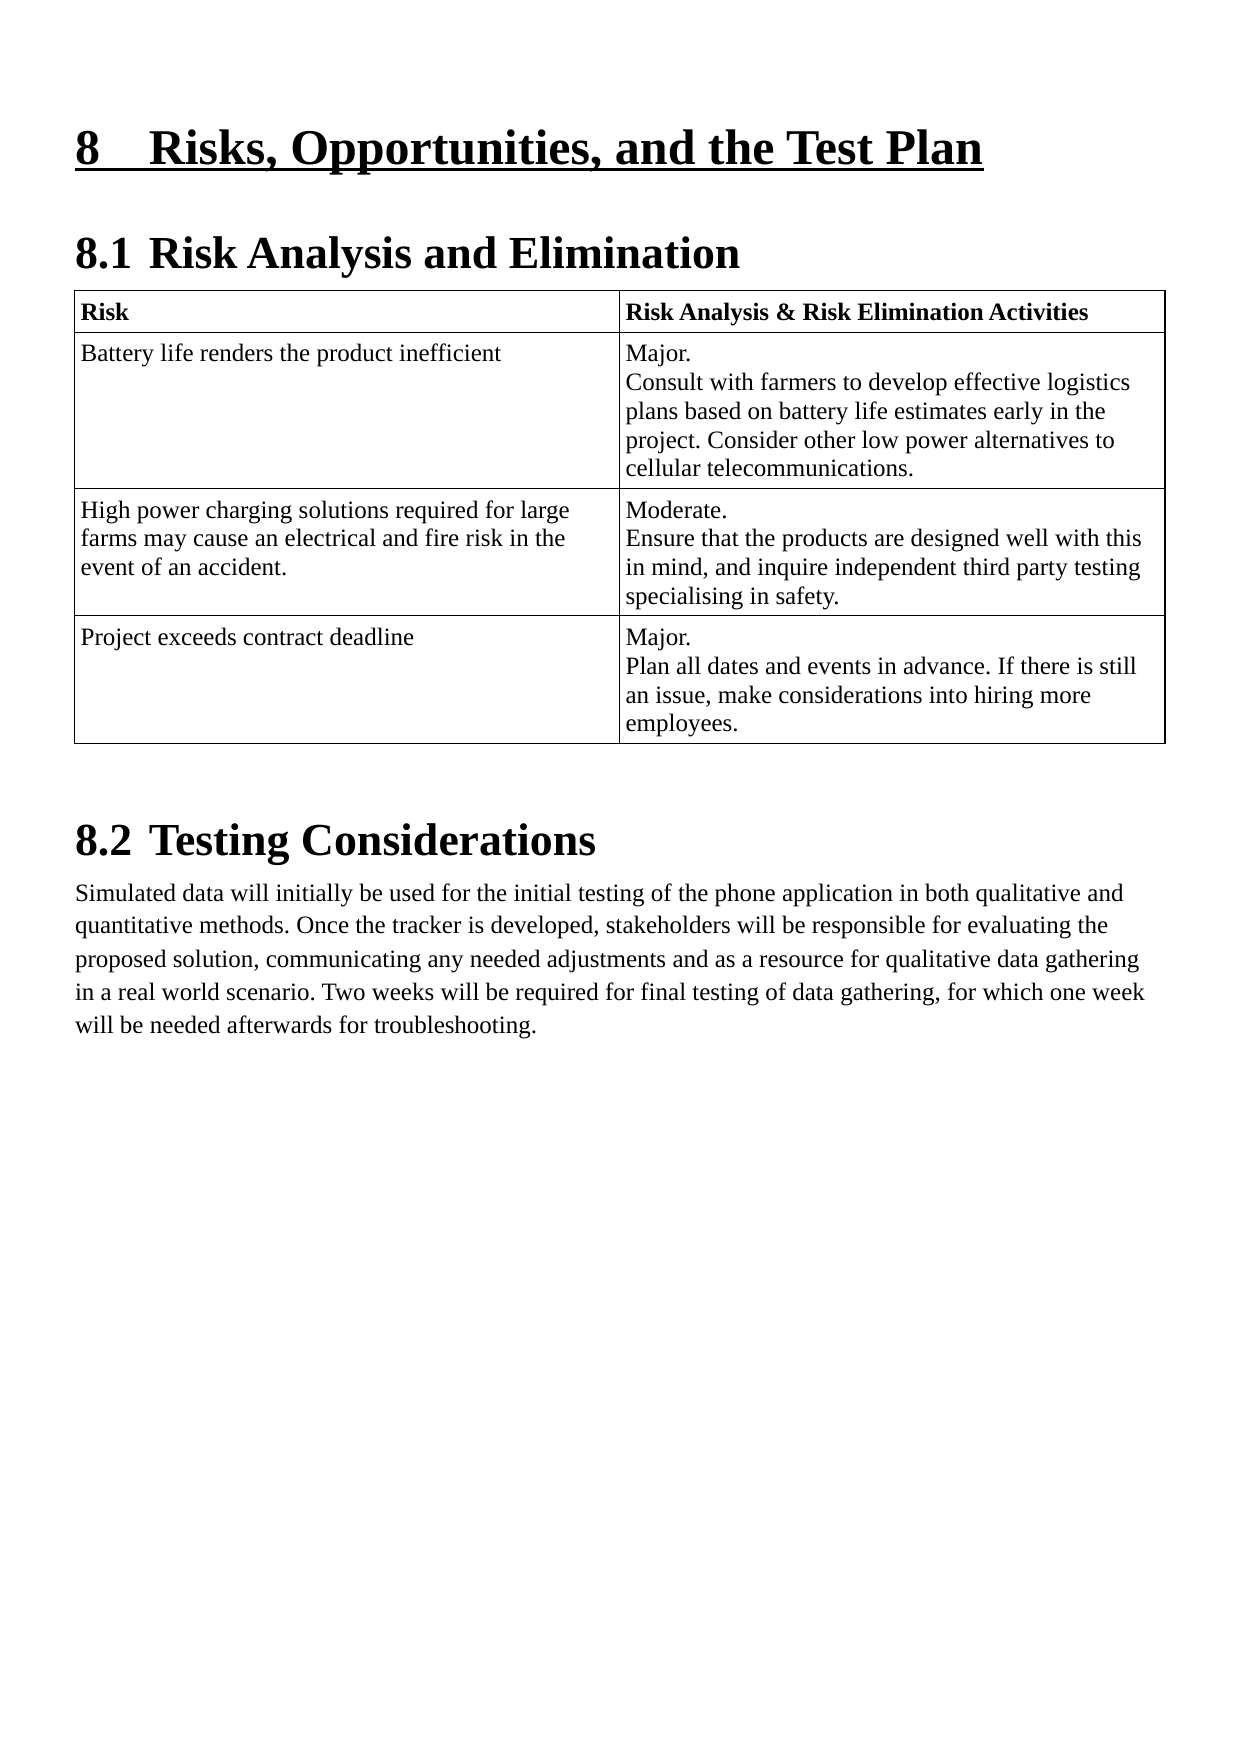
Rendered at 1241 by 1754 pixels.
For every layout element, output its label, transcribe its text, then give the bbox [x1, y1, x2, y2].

text Simulated data will initially be used for the initial testing of the phone application in both qualitative and quantitative methods. Once the tracker is developed, stakeholders will be responsible for evaluating the proposed solution, communicating any needed adjustments and as a resource for qualitative data gathering in a real world scenario. Two weeks will be required for final testing of data gathering, for which one week will be needed afterwards for troubleshooting. [75, 878, 1165, 1038]
subtitle 8.1 Risk Analysis and Elimination [75, 225, 1165, 278]
table_cell High power charging solutions required for large farms may cause an electrical and fire risk in the event of an accident. [75, 489, 619, 615]
table_header Risk [75, 291, 619, 332]
table_cell Battery life renders the product inefficient [75, 333, 619, 488]
subtitle 8 Risks, Opportunities, and the Test Plan [75, 118, 1165, 176]
table_cell Moderate. Ensure that the products are designed well with this in mind, and inquire independent third party testing specialising in safety. [620, 489, 1164, 615]
table_header Risk Analysis & Risk Elimination Activities [620, 291, 1164, 332]
table_cell Project exceeds contract deadline [75, 616, 619, 743]
table_cell Major. Plan all dates and events in advance. If there is still an issue, make considerations into hiring more employees. [620, 616, 1164, 743]
table_cell Major. Consult with farmers to develop effective logistics plans based on battery life estimates early in the project. Consider other low power alternatives to cellular telecommunications. [620, 333, 1164, 488]
subtitle 8.2 Testing Considerations [75, 812, 1165, 865]
